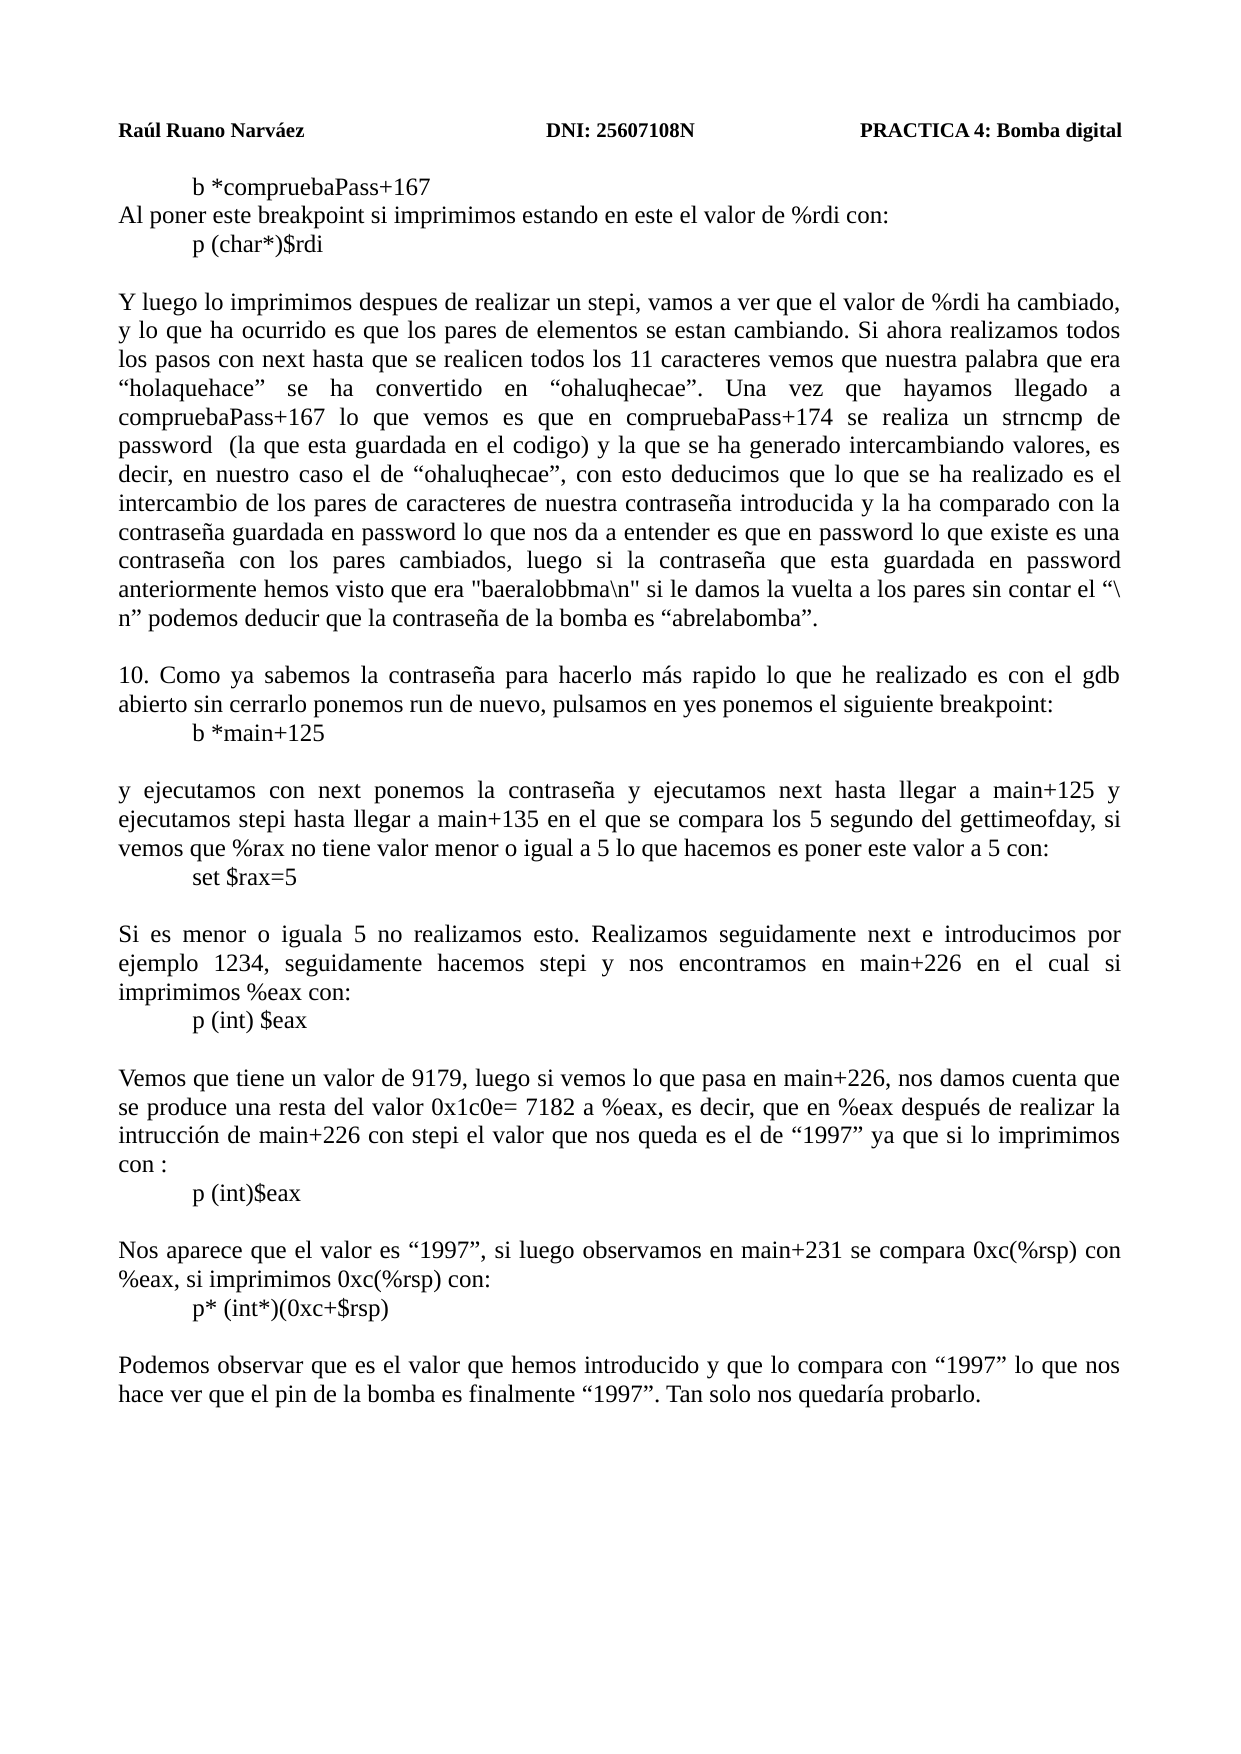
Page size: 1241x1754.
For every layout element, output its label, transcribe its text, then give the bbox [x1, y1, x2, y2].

text Nos aparece que el valor es “1997”, si luego observamos en main+231 se compara 0xc(%rsp) con %eax, si imprimimos 0xc(%rsp) con: [118, 1235, 1122, 1293]
text Al poner este breakpoint si imprimimos estando en este el valor de %rdi con: [118, 200, 1122, 229]
text Vemos que tiene un valor de 9179, luego si vemos lo que pasa en main+226, nos damos cuenta que se produce una resta del valor 0x1c0e= 7182 a %eax, es decir, que en %eax después de realizar la intrucción de main+226 con stepi el valor que nos queda es el de “1997” ya que si lo imprimimos con : [118, 1063, 1122, 1178]
text p* (int*)(0xc+$rsp) [118, 1293, 1122, 1322]
text b *compruebaPass+167 [118, 172, 1122, 200]
text y ejecutamos con next ponemos la contraseña y ejecutamos next hasta llegar a main+125 y ejecutamos stepi hasta llegar a main+135 en el que se compara los 5 segundo del gettimeofday, si vemos que %rax no tiene valor menor o igual a 5 lo que hacemos es poner este valor a 5 con: [118, 775, 1122, 862]
text 10. Como ya sabemos la contraseña para hacerlo más rapido lo que he realizado es con el gdb abierto sin cerrarlo ponemos run de nuevo, pulsamos en yes ponemos el siguiente breakpoint: [118, 660, 1122, 718]
text Y luego lo imprimimos despues de realizar un stepi, vamos a ver que el valor de %rdi ha cambiado, y lo que ha ocurrido es que los pares de elementos se estan cambiando. Si ahora realizamos todos los pasos con next hasta que se realicen todos los 11 caracteres vemos que nuestra palabra que era “holaquehace” se ha convertido en “ohaluqhecae”. Una vez que hayamos llegado a compruebaPass+167 lo que vemos es que en compruebaPass+174 se realiza un strncmp de password (la que esta guardada en el codigo) y la que se ha generado intercambiando valores, es decir, en nuestro caso el de “ohaluqhecae”, con esto deducimos que lo que se ha realizado es el intercambio de los pares de caracteres de nuestra contraseña introducida y la ha comparado con la contraseña guardada en password lo que nos da a entender es que en password lo que existe es una contraseña con los pares cambiados, luego si la contraseña que esta guardada en password anteriormente hemos visto que era "baeralobbma\n" si le damos la vuelta a los pares sin contar el “\n” podemos deducir que la contraseña de la bomba es “abrelabomba”. [118, 287, 1122, 632]
text Podemos observar que es el valor que hemos introducido y que lo compara con “1997” lo que nos hace ver que el pin de la bomba es finalmente “1997”. Tan solo nos quedaría probarlo. [118, 1350, 1122, 1408]
text p (int) $eax [118, 1005, 1122, 1034]
text p (char*)$rdi [118, 229, 1122, 258]
text p (int)$eax [118, 1178, 1122, 1207]
text set $rax=5 [118, 862, 1122, 890]
text b *main+125 [118, 718, 1122, 747]
text Si es menor o iguala 5 no realizamos esto. Realizamos seguidamente next e introducimos por ejemplo 1234, seguidamente hacemos stepi y nos encontramos en main+226 en el cual si imprimimos %eax con: [118, 919, 1122, 1005]
